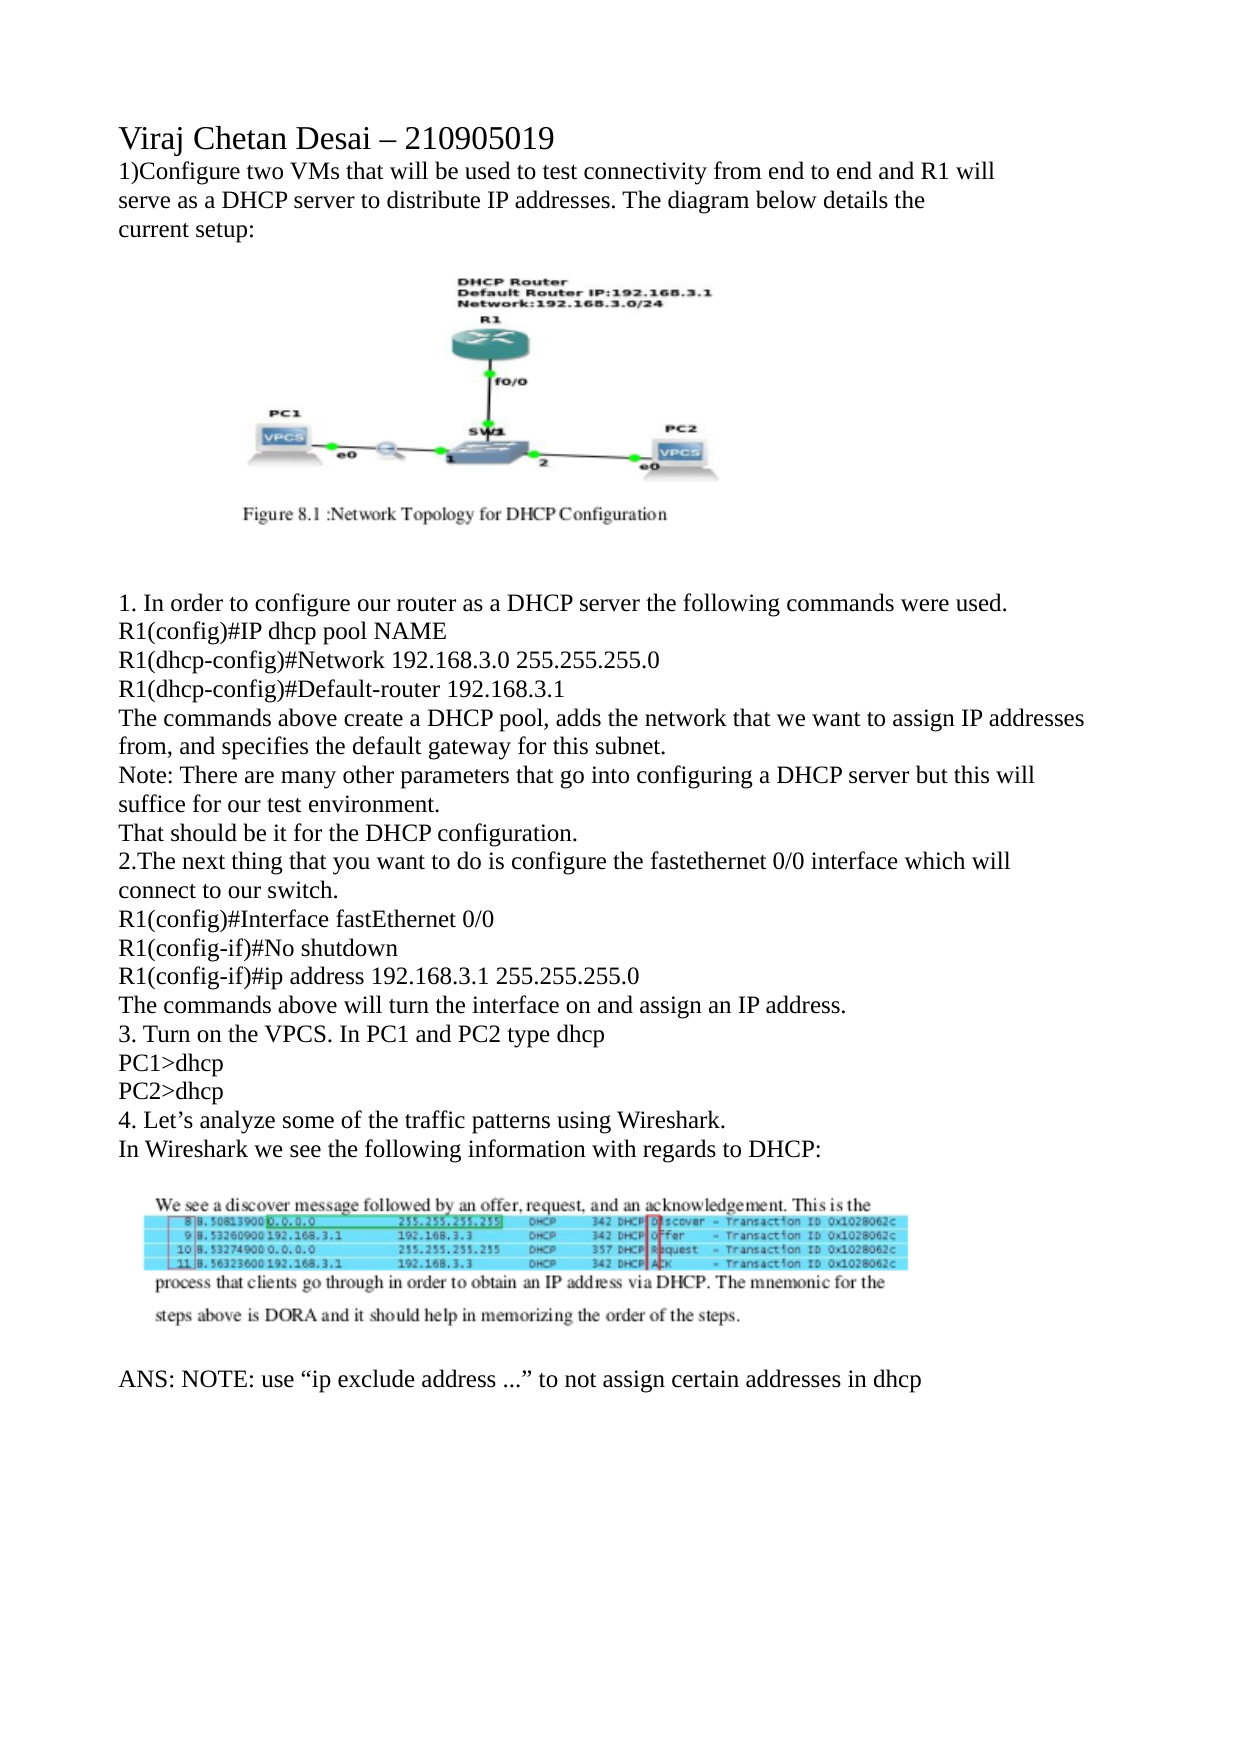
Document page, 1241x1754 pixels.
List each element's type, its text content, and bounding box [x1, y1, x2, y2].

text R1(dhcp-config)#Default-router 192.168.3.1 [118, 674, 1122, 703]
text PC1>dhcp [118, 1048, 1122, 1076]
picture [132, 1183, 924, 1334]
text R1(config)#Interface fastEthernet 0/0 [118, 904, 1122, 933]
text R1(config-if)#ip address 192.168.3.1 255.255.255.0 [118, 961, 1122, 990]
text 3. Turn on the VPCS. In PC1 and PC2 type dhcp [118, 1019, 1122, 1048]
text R1(config)#IP dhcp pool NAME [118, 616, 1122, 645]
text Viraj Chetan Desai – 210905019 [118, 118, 1122, 156]
text suffice for our test environment. [118, 789, 1122, 818]
text Note: There are many other parameters that go into configuring a DHCP server but this will [118, 760, 1122, 789]
text R1(dhcp-config)#Network 192.168.3.0 255.255.255.0 [118, 645, 1122, 674]
text from, and specifies the default gateway for this subnet. [118, 731, 1122, 760]
text 1. In order to configure our router as a DHCP server the following commands were used. [118, 588, 1122, 616]
text PC2>dhcp [118, 1076, 1122, 1105]
text That should be it for the DHCP configuration. [118, 818, 1122, 846]
text R1(config-if)#No shutdown [118, 933, 1122, 961]
text The commands above will turn the interface on and assign an IP address. [118, 990, 1122, 1019]
text connect to our switch. [118, 875, 1122, 904]
text 4. Let’s analyze some of the traffic patterns using Wireshark. [118, 1105, 1122, 1134]
text 1)Configure two VMs that will be used to test connectivity from end to end and R1 will [118, 156, 1122, 185]
text ANS: NOTE: use “ip exclude address ...” to not assign certain addresses in dhcp [118, 1364, 1122, 1393]
text In Wireshark we see the following information with regards to DHCP: [118, 1134, 1122, 1163]
text 2.The next thing that you want to do is configure the fastethernet 0/0 interface which will [118, 846, 1122, 875]
text current setup: [118, 214, 1122, 243]
text serve as a DHCP server to distribute IP addresses. The diagram below details the [118, 185, 1122, 214]
text The commands above create a DHCP pool, adds the network that we want to assign IP addresses [118, 703, 1122, 731]
picture [190, 257, 788, 547]
